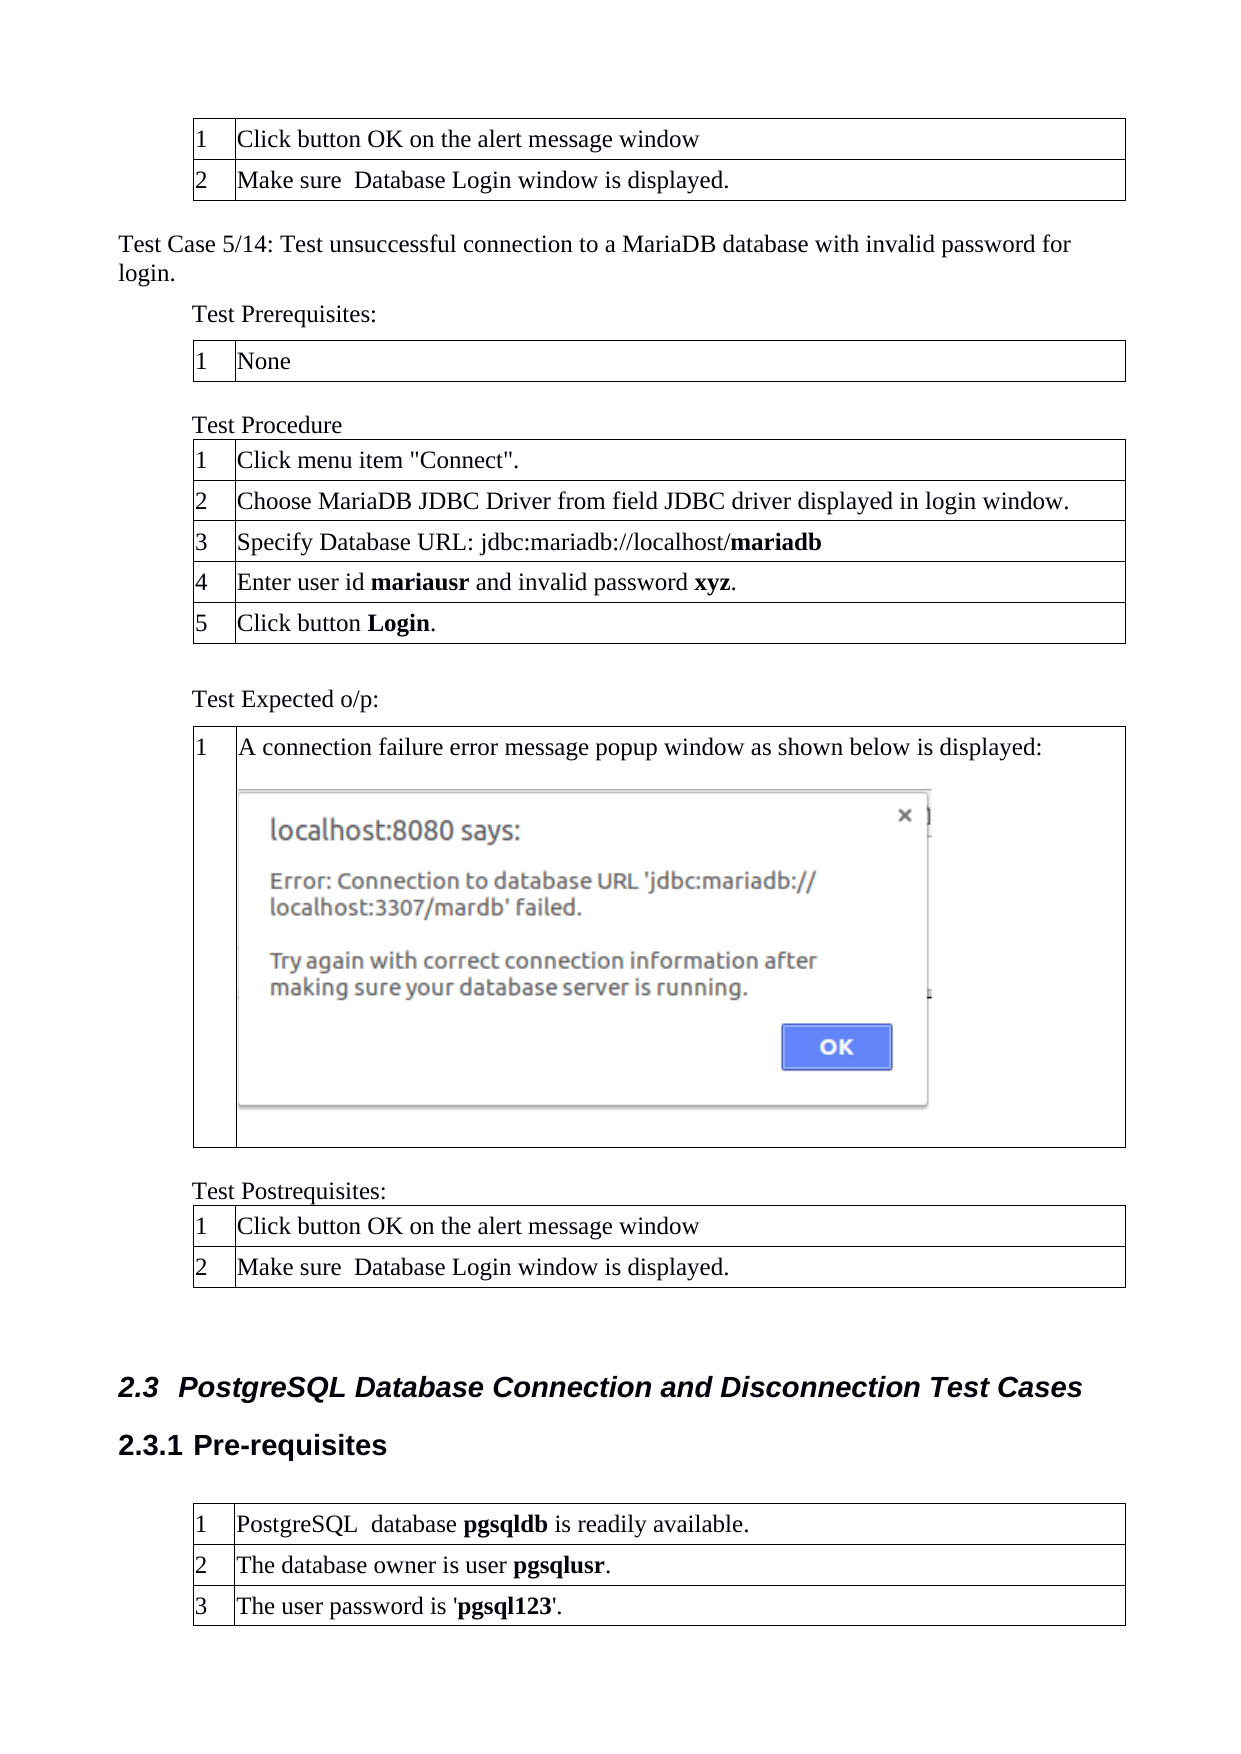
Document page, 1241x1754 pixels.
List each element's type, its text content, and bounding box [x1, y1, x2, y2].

table_header A connection failure error message popup window as shown below is displayed: [237, 727, 1125, 1147]
table_header 1 [194, 1206, 235, 1246]
table_header Click button OK on the alert message window [236, 1206, 1125, 1246]
picture [237, 789, 932, 1113]
table_header PostgreSQL database pgsqldb is readily available. [235, 1504, 1125, 1544]
subtitle PostgreSQL Database Connection and Disconnection Test Cases [118, 1370, 1122, 1403]
table_cell Enter user id mariausr and invalid password xyz. [236, 562, 1125, 602]
table_cell 5 [194, 603, 235, 642]
table_header 1 [194, 440, 235, 479]
table_cell Make sure Database Login window is displayed. [236, 1247, 1125, 1287]
table_cell Make sure Database Login window is displayed. [236, 160, 1125, 199]
table_cell Choose MariaDB JDBC Driver from field JDBC driver displayed in login window. [236, 481, 1125, 520]
table_cell The user password is 'pgsql123'. [235, 1586, 1125, 1625]
table_cell 2 [194, 1545, 234, 1584]
table_cell 3 [194, 521, 235, 561]
table_header 1 [194, 341, 235, 381]
table_cell Click button Login. [236, 603, 1125, 642]
table_cell 2 [194, 1247, 235, 1287]
text Test Procedure [118, 410, 1122, 439]
table_header 1 [194, 119, 235, 159]
table_header Click menu item "Connect". [236, 440, 1125, 479]
table_header 1 [194, 727, 236, 1147]
text Test Prerequisites: [118, 299, 1122, 328]
subtitle Pre-requisites [118, 1428, 1122, 1462]
table_header Click button OK on the alert message window [236, 119, 1125, 159]
table_cell Specify Database URL: jdbc:mariadb://localhost/mariadb [236, 521, 1125, 561]
text Test Postrequisites: [118, 1176, 1122, 1205]
table_cell The database owner is user pgsqlusr. [235, 1545, 1125, 1584]
table_header None [236, 341, 1125, 381]
text Test Case 5/14: Test unsuccessful connection to a MariaDB database with invalid password for login. [118, 229, 1122, 286]
text Test Expected o/p: [118, 684, 1122, 713]
table_cell 2 [194, 481, 235, 520]
table_cell 3 [194, 1586, 234, 1625]
table_cell 2 [194, 160, 235, 199]
table_cell 4 [194, 562, 235, 602]
table_header 1 [194, 1504, 234, 1544]
